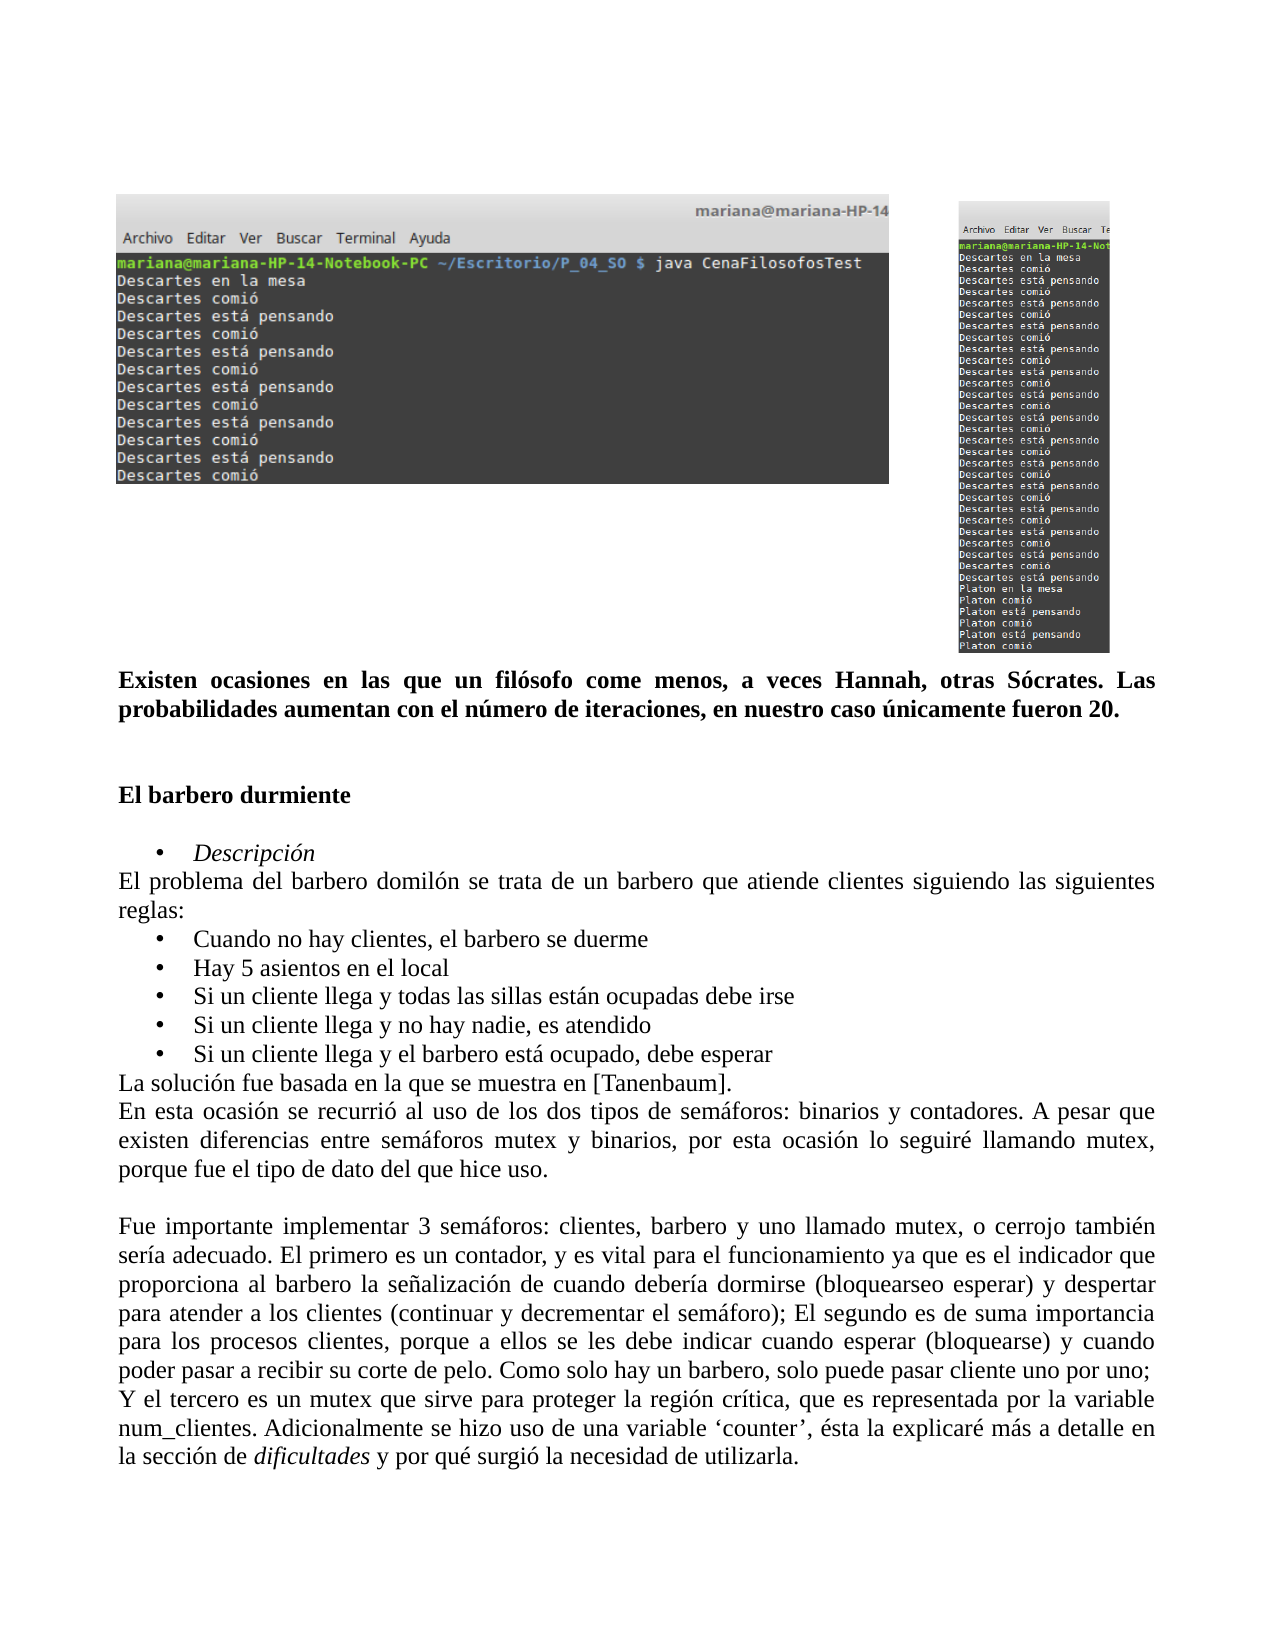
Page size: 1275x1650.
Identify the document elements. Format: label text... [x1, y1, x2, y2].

text El barbero durmiente [118, 780, 1157, 809]
text Existen ocasiones en las que un filósofo come menos, a veces Hannah, otras Sócrates. Las probabilidades aumentan con el número de iteraciones, en nuestro caso únicamente fueron 20. [118, 665, 1157, 723]
list Descripción [156, 838, 1157, 866]
list Si un cliente llega y todas las sillas están ocupadas debe irse [156, 981, 1157, 1010]
list Si un cliente llega y el barbero está ocupado, debe esperar [156, 1039, 1157, 1068]
text Y el tercero es un mutex que sirve para proteger la región crítica, que es representada por la variable num_clientes. Adicionalmente se hizo uso de una variable ‘counter’, ésta la explicaré más a detalle en la sección de dificultades y por qué surgió la necesidad de utilizarla. [118, 1384, 1157, 1470]
list Hay 5 asientos en el local [156, 953, 1157, 981]
text Fue importante implementar 3 semáforos: clientes, barbero y uno llamado mutex, o cerrojo también sería adecuado. El primero es un contador, y es vital para el funcionamiento ya que es el indicador que proporciona al barbero la señalización de cuando debería dormirse (bloquearseo esperar) y despertar para atender a los clientes (continuar y decrementar el semáforo); El segundo es de suma importancia para los procesos clientes, porque a ellos se les debe indicar cuando esperar (bloquearse) y cuando poder pasar a recibir su corte de pelo. Como solo hay un barbero, solo puede pasar cliente uno por uno; [118, 1211, 1157, 1384]
list Cuando no hay clientes, el barbero se duerme [156, 924, 1157, 953]
text En esta ocasión se recurrió al uso de los dos tipos de semáforos: binarios y contadores. A pesar que existen diferencias entre semáforos mutex y binarios, por esta ocasión lo seguiré llamando mutex, porque fue el tipo de dato del que hice uso. [118, 1096, 1157, 1183]
text El problema del barbero domilón se trata de un barbero que atiende clientes siguiendo las siguientes reglas: [118, 866, 1157, 924]
text La solución fue basada en la que se muestra en [Tanenbaum]. [118, 1068, 1157, 1096]
list Si un cliente llega y no hay nadie, es atendido [156, 1010, 1157, 1039]
